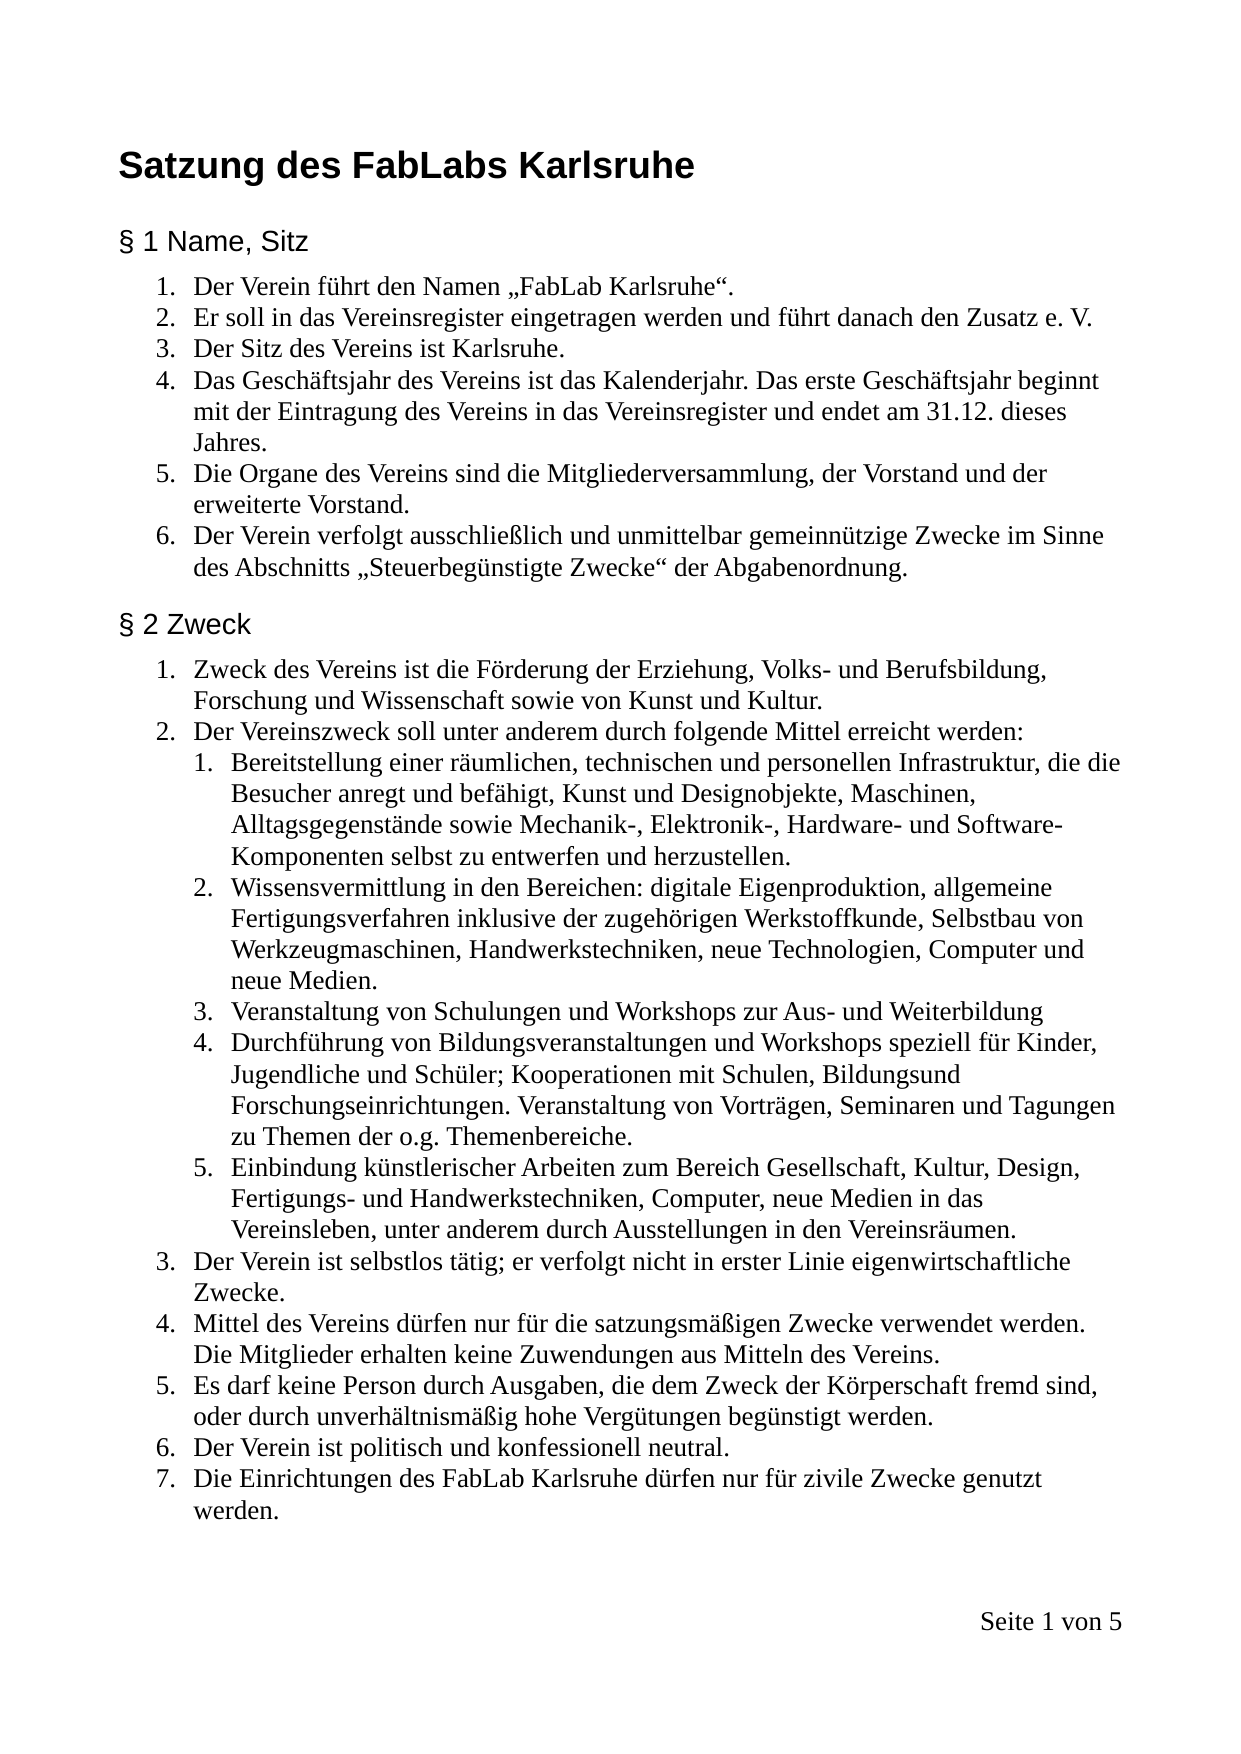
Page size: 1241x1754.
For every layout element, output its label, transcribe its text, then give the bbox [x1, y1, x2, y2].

subtitle Satzung des FabLabs Karlsruhe [118, 143, 1122, 187]
list Einbindung künstlerischer Arbeiten zum Bereich Gesellschaft, Kultur, Design, Fertigungs- und Handwerkstechniken, Computer, neue Medien in das Vereinsleben, unter anderem durch Ausstellungen in den Vereinsräumen. [193, 1151, 1122, 1244]
list Es darf keine Person durch Ausgaben, die dem Zweck der Körperschaft fremd sind, oder durch unverhältnismäßig hohe Vergütungen begünstigt werden. [156, 1369, 1122, 1431]
list Das Geschäftsjahr des Vereins ist das Kalenderjahr. Das erste Geschäftsjahr beginnt mit der Eintragung des Vereins in das Vereinsregister und endet am 31.12. dieses Jahres. [156, 364, 1122, 457]
list Die Einrichtungen des FabLab Karlsruhe dürfen nur für zivile Zwecke genutzt werden. [156, 1463, 1122, 1525]
list Er soll in das Vereinsregister eingetragen werden und führt danach den Zusatz e. V. [156, 301, 1122, 333]
list Mittel des Vereins dürfen nur für die satzungsmäßigen Zwecke verwendet werden. Die Mitglieder erhalten keine Zuwendungen aus Mitteln des Vereins. [156, 1307, 1122, 1369]
list Der Vereinszweck soll unter anderem durch folgende Mittel erreicht werden: [156, 715, 1122, 746]
list Durchführung von Bildungsveranstaltungen und Workshops speziell für Kinder, Jugendliche und Schüler; Kooperationen mit Schulen, Bildungsund Forschungseinrichtungen. Veranstaltung von Vorträgen, Seminaren und Tagungen zu Themen der o.g. Themenbereiche. [193, 1027, 1122, 1151]
list Bereitstellung einer räumlichen, technischen und personellen Infrastruktur, die die Besucher anregt und befähigt, Kunst und Designobjekte, Maschinen, Alltagsgegenstände sowie Mechanik-, Elektronik-, Hardware- und Software-Komponenten selbst zu entwerfen und herzustellen. [193, 746, 1122, 871]
list Der Verein ist politisch und konfessionell neutral. [156, 1431, 1122, 1463]
list Der Verein führt den Namen „FabLab Karlsruhe“. [156, 270, 1122, 301]
list Der Verein ist selbstlos tätig; er verfolgt nicht in erster Linie eigenwirtschaftliche Zwecke. [156, 1244, 1122, 1307]
subtitle § 2 Zweck [118, 607, 1122, 640]
list Der Verein verfolgt ausschließlich und unmittelbar gemeinnützige Zwecke im Sinne des Abschnitts „Steuerbegünstigte Zwecke“ der Abgabenordnung. [156, 519, 1122, 582]
list Zweck des Vereins ist die Förderung der Erziehung, Volks- und Berufsbildung, Forschung und Wissenschaft sowie von Kunst und Kultur. [156, 653, 1122, 715]
list Die Organe des Vereins sind die Mitgliederversammlung, der Vorstand und der erweiterte Vorstand. [156, 457, 1122, 519]
list Veranstaltung von Schulungen und Workshops zur Aus- und Weiterbildung [193, 995, 1122, 1027]
list Wissensvermittlung in den Bereichen: digitale Eigenproduktion, allgemeine Fertigungsverfahren inklusive der zugehörigen Werkstoffkunde, Selbstbau von Werkzeugmaschinen, Handwerkstechniken, neue Technologien, Computer und neue Medien. [193, 871, 1122, 995]
list Der Sitz des Vereins ist Karlsruhe. [156, 333, 1122, 364]
subtitle § 1 Name, Sitz [118, 224, 1122, 258]
